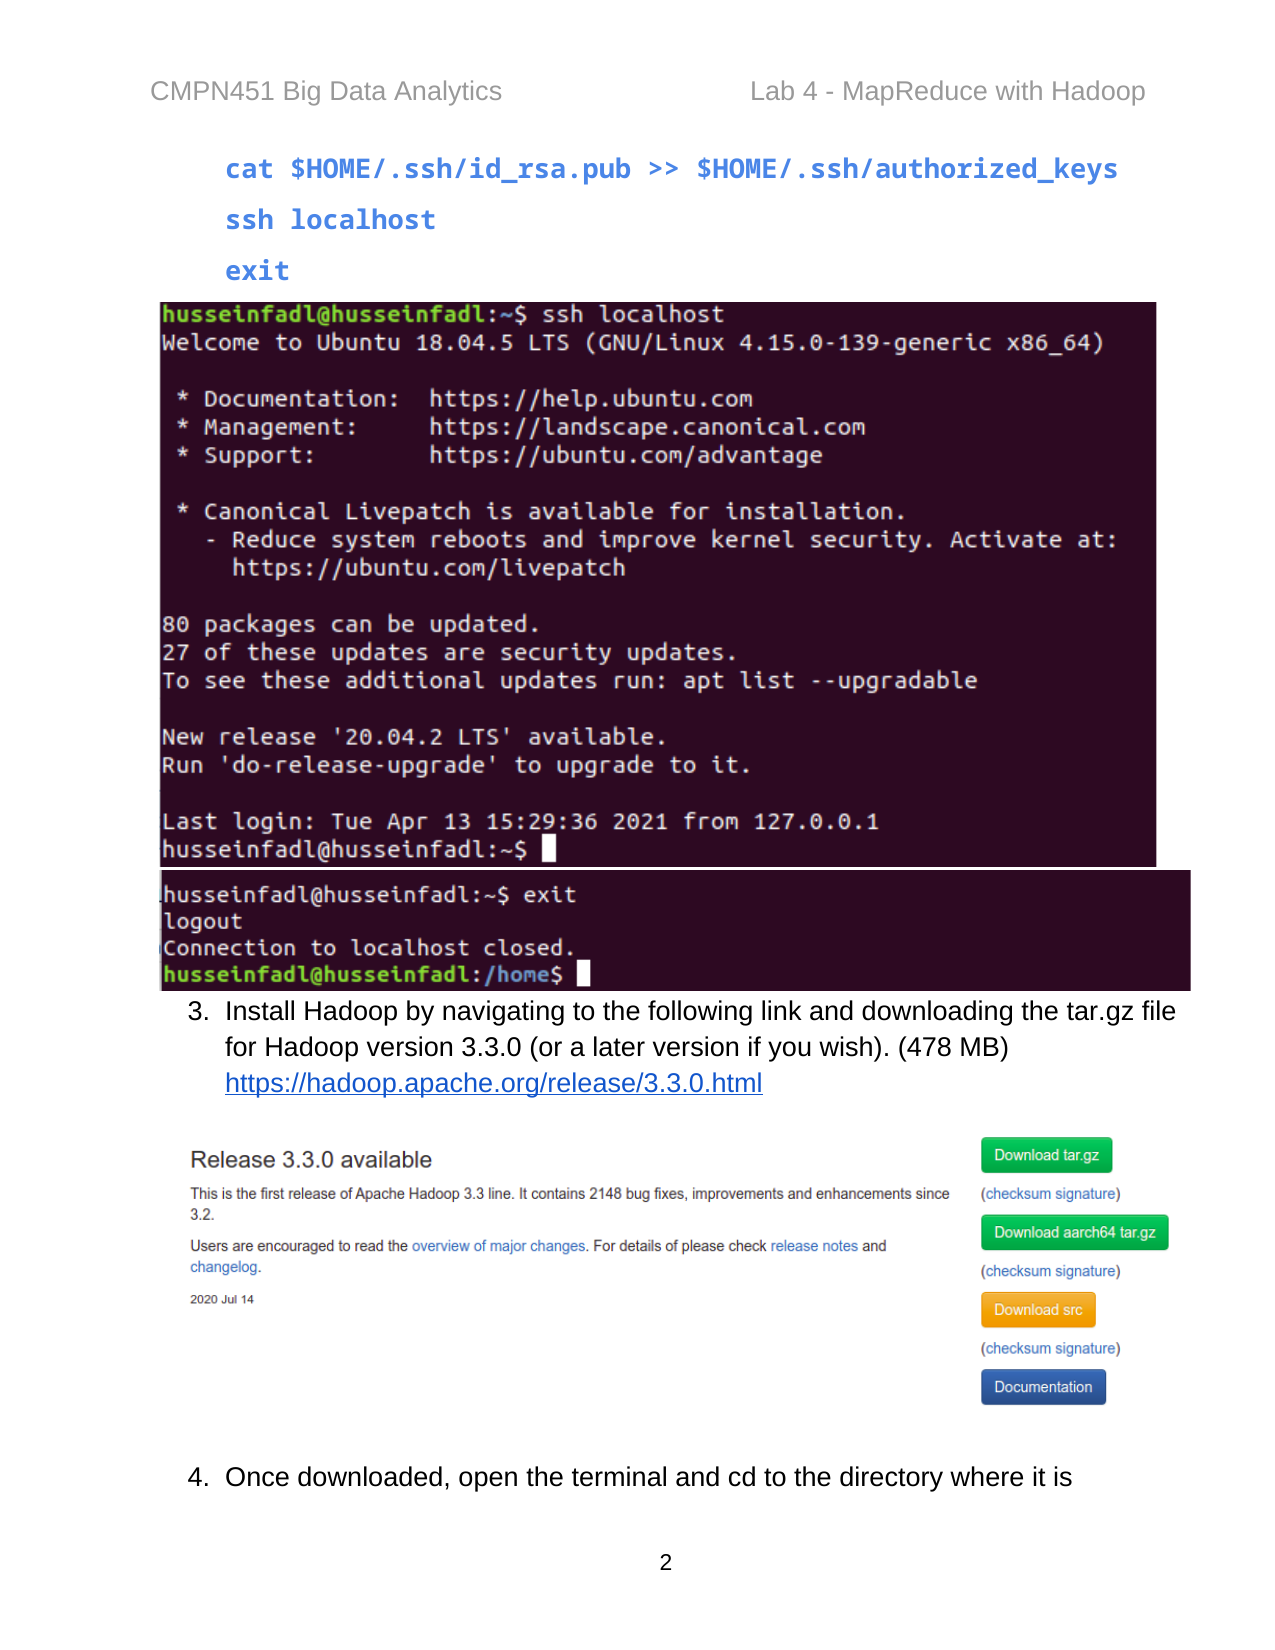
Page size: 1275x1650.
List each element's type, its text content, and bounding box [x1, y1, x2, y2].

list [187, 1103, 1181, 1130]
text exit [225, 251, 1181, 288]
text https://hadoop.apache.org/release/3.3.0.html [225, 1067, 1181, 1098]
text ssh localhost [225, 201, 1181, 238]
list Install Hadoop by navigating to the following link and downloading the tar.gz file for Hadoop version 3.3.0 (or a later version if you wish). (478 MB) [187, 995, 1181, 1062]
list Once downloaded, open the terminal and cd to the directory where it is [187, 1433, 1181, 1492]
text cat $HOME/.ssh/id_rsa.pub >> $HOME/.ssh/authorized_keys [225, 150, 1181, 187]
picture [159, 870, 1191, 991]
picture [171, 1130, 1204, 1433]
picture [159, 302, 1157, 867]
